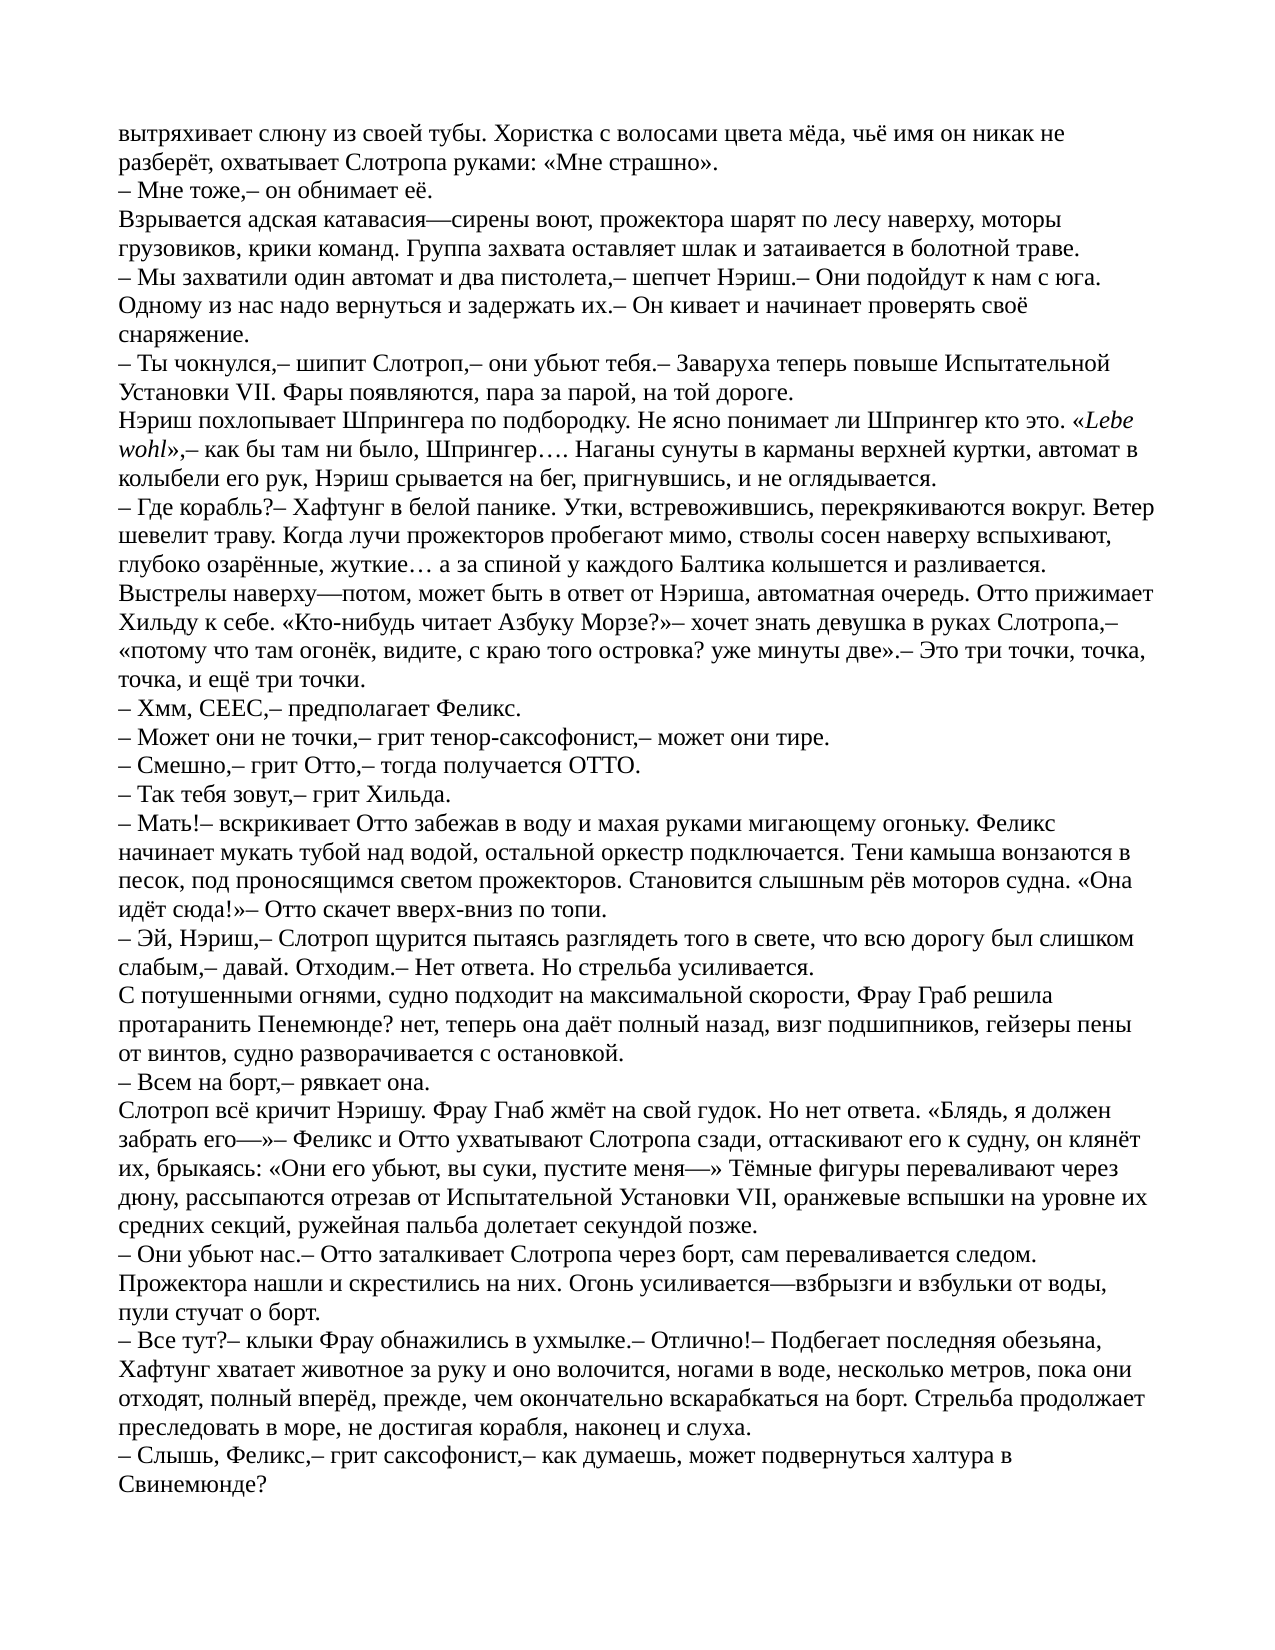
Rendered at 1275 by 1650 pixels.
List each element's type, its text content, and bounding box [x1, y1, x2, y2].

text – Всем на борт,– рявкает она. [118, 1067, 1157, 1096]
text С потушенными огнями, судно подходит на максимальной скорости, Фрау Граб решила протаранить Пенемюнде? нет, теперь она даёт полный назад, визг подшипников, гейзеры пены от винтов, судно разворачивается с остановкой. [118, 981, 1157, 1067]
text – Ты чокнулся,– шипит Слотроп,– они убьют тебя.– Заваруха теперь повыше Испытательной Установки VII. Фары появляются, пара за парой, на той дороге. [118, 348, 1157, 406]
text – Смешно,– грит Отто,– тогда получается ОТТО. [118, 751, 1157, 779]
text Нэриш похлопывает Шпрингера по подбородку. Не ясно понимает ли Шпрингер кто это. «Lebe wohl»,– как бы там ни было, Шпрингер…. Наганы сунуты в карманы верхней куртки, автомат в колыбели его рук, Нэриш срывается на бег, пригнувшись, и не оглядывается. [118, 406, 1157, 492]
text Слотроп всё кричит Нэришу. Фрау Гнаб жмёт на свой гудок. Но нет ответа. «Блядь, я должен забрать его—»– Феликс и Отто ухватывают Слотропа сзади, оттаскивают его к судну, он клянёт их, брыкаясь: «Они его убьют, вы суки, пустите меня—» Тёмные фигуры переваливают через дюну, рассыпаются отрезав от Испытательной Установки VII, оранжевые вспышки на уровне их средних секций, ружейная пальба долетает секундой позже. [118, 1096, 1157, 1239]
text – Так тебя зовут,– грит Хильда. [118, 779, 1157, 808]
text – Мать!– вскрикивает Отто забежав в воду и махая руками мигающему огоньку. Феликс начинает мукать тубой над водой, остальной оркестр подключается. Тени камыша вонзаются в песок, под проносящимся светом прожекторов. Становится слышным рёв моторов судна. «Она идёт сюда!»– Отто скачет вверх-вниз по топи. [118, 808, 1157, 923]
text – Они убьют нас.– Отто заталкивает Слотропа через борт, сам переваливается следом. Прожектора нашли и скрестились на них. Огонь усиливается—взбрызги и взбульки от воды, пули стучат о борт. [118, 1239, 1157, 1326]
text – Может они не точки,– грит тенор-саксофонист,– может они тире. [118, 722, 1157, 751]
text – Эй, Нэриш,– Слотроп щурится пытаясь разглядеть того в свете, что всю дорогу был слишком слабым,– давай. Отходим.– Нет ответа. Но стрельба усиливается. [118, 923, 1157, 981]
text – Хмм, СЕЕС,– предполагает Феликс. [118, 693, 1157, 722]
text вытряхивает слюну из своей тубы. Хористка с волосами цвета мёда, чьё имя он никак не разберёт, охватывает Слотропа руками: «Мне страшно». [118, 118, 1157, 176]
text Взрывается адская катавасия—сирены воют, прожектора шарят по лесу наверху, моторы грузовиков, крики команд. Группа захвата оставляет шлак и затаивается в болотной траве. [118, 204, 1157, 262]
text – Все тут?– клыки Фрау обнажились в ухмылке.– Отлично!– Подбегает последняя обезьяна, Хафтунг хватает животное за руку и оно волочится, ногами в воде, несколько метров, пока они отходят, полный вперёд, прежде, чем окончательно вскарабкаться на борт. Стрельба продолжает преследовать в море, не достигая корабля, наконец и слуха. [118, 1326, 1157, 1441]
text – Мы захватили один автомат и два пистолета,– шепчет Нэриш.– Они подойдут к нам с юга. Одному из нас надо вернуться и задержать их.– Он кивает и начинает проверять своё снаряжение. [118, 262, 1157, 348]
text Выстрелы наверху—потом, может быть в ответ от Нэриша, автоматная очередь. Отто прижимает Хильду к себе. «Кто-нибудь читает Азбуку Морзе?»– хочет знать девушка в руках Слотропа,– «потому что там огонёк, видите, с краю того островка? уже минуты две».– Это три точки, точка, точка, и ещё три точки. [118, 578, 1157, 693]
text – Слышь, Феликс,– грит саксофонист,– как думаешь, может подвернуться халтура в Свинемюнде? [118, 1441, 1157, 1498]
text – Мне тоже,– он обнимает её. [118, 176, 1157, 204]
text – Где корабль?– Хафтунг в белой панике. Утки, встревожившись, перекрякиваются вокруг. Ветер шевелит траву. Когда лучи прожекторов пробегают мимо, стволы сосен наверху вспыхивают, глубоко озарённые, жуткие… а за спиной у каждого Балтика колышется и разливается. [118, 492, 1157, 578]
